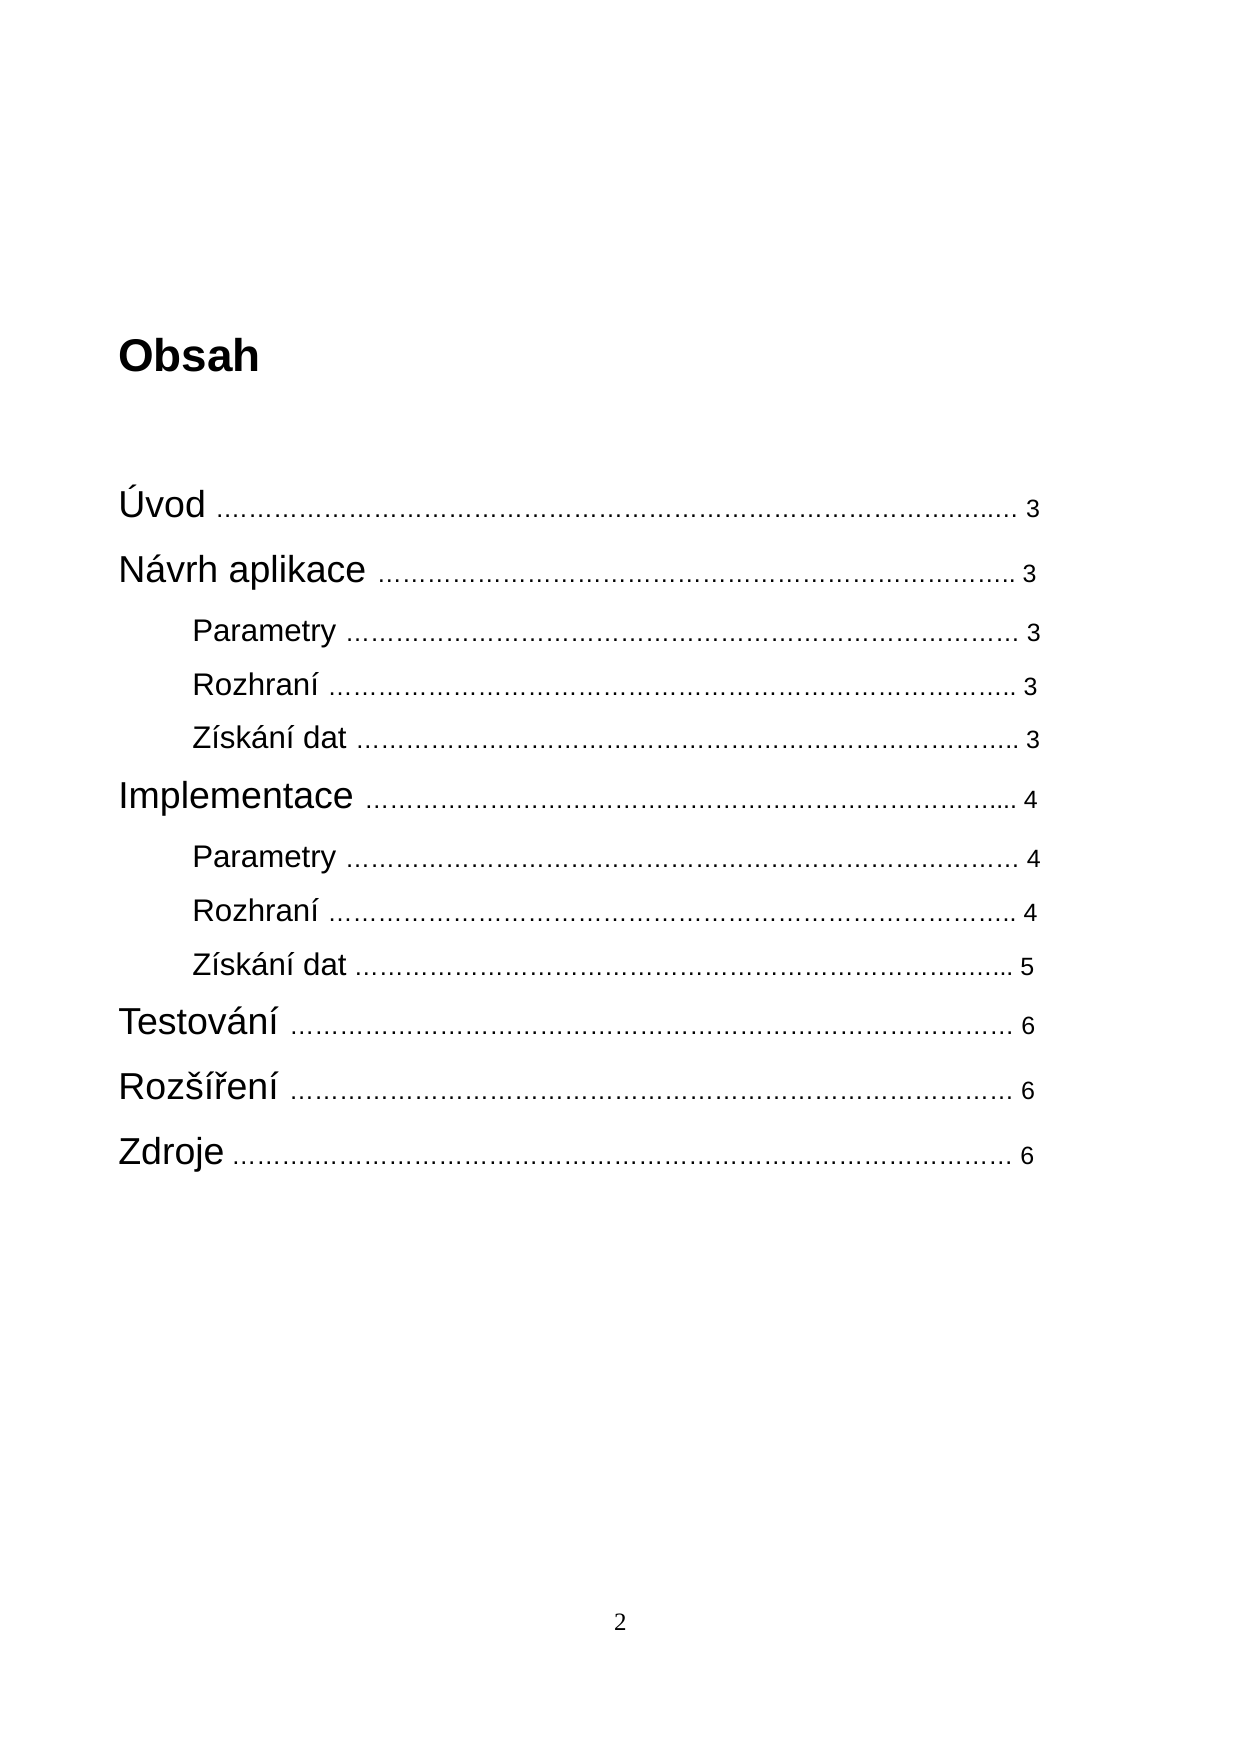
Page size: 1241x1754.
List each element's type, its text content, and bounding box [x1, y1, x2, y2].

text Obsah [118, 329, 1122, 382]
text Rozšíření …………………………………………………………………………… 6 [118, 1064, 1122, 1107]
text Získání dat …………………………………………………………………….. 3 [118, 719, 1122, 755]
text Úvod .…………………………………………………………………………….…..… 3 [118, 482, 1122, 525]
text Získání dat ………………………………………………………………..…... 5 [118, 946, 1122, 982]
text Rozhraní ……………………………………………………………………….. 4 [118, 892, 1122, 928]
text Testování …………………………………………………………………………… 6 [118, 999, 1122, 1043]
text Zdroje ……….………………………………………………………………………… 6 [118, 1129, 1122, 1172]
text Parametry ……………………………………………………………………… 3 [118, 612, 1122, 648]
text Implementace ………………………………………………………………….... 4 [118, 773, 1122, 816]
text Návrh aplikace ………………………………………………………………….. 3 [118, 547, 1122, 590]
text Parametry ……………………………………………………………………… 4 [118, 838, 1122, 874]
text Rozhraní ……………………………………………………………………….. 3 [118, 666, 1122, 701]
